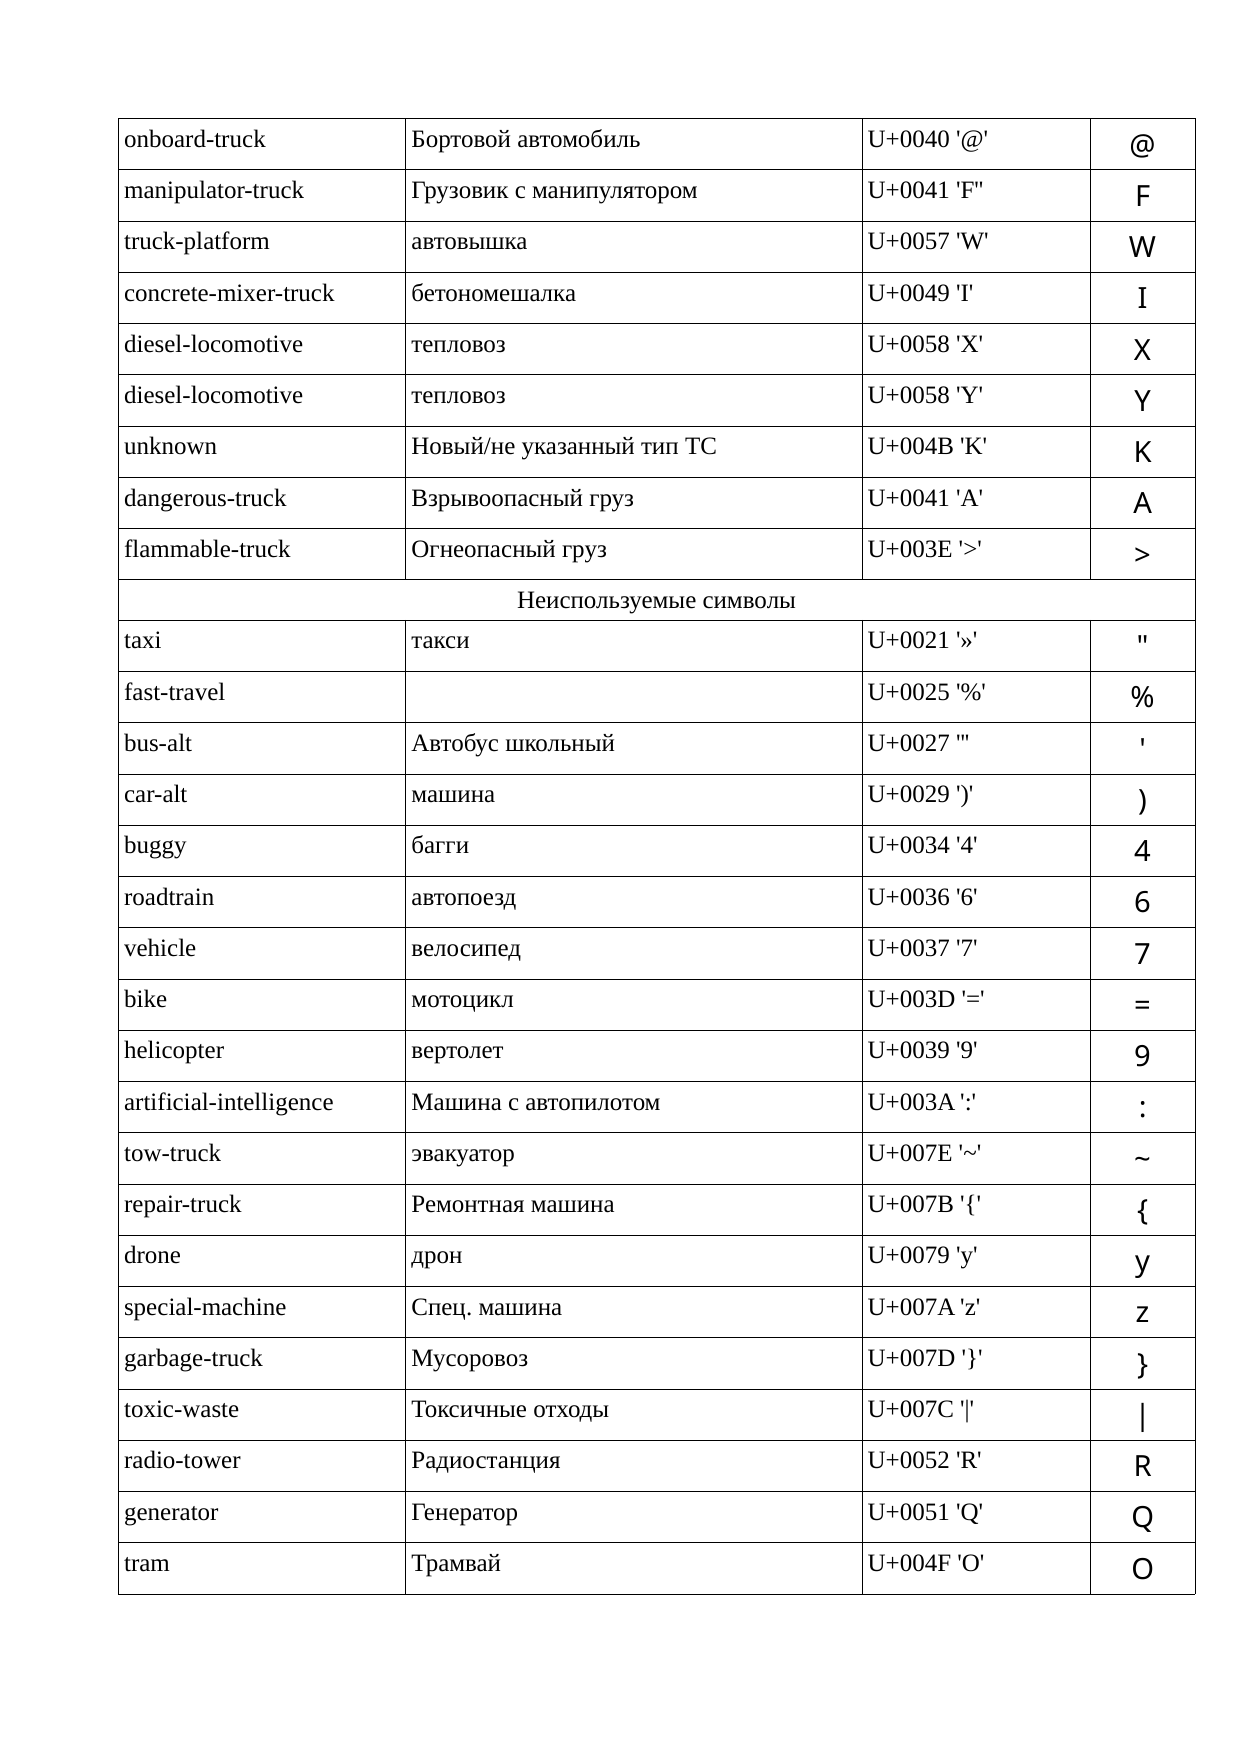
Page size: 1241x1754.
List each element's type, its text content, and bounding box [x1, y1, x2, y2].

table_cell dangerous-truck [119, 478, 405, 528]
table_cell 7 [1091, 928, 1195, 978]
table_cell onboard-truck [119, 119, 405, 169]
table_cell % [1091, 672, 1195, 722]
table_cell unknown [119, 427, 405, 477]
table_cell Неиспользуемые символы [119, 580, 1195, 620]
table_cell дрон [406, 1236, 862, 1286]
table_cell Автобус школьный [406, 723, 862, 773]
table_cell F [1091, 170, 1195, 221]
table_cell bike [119, 980, 405, 1030]
table_cell garbage-truck [119, 1338, 405, 1388]
table_cell U+007E '~' [863, 1133, 1090, 1183]
table_cell > [1091, 529, 1195, 579]
table_cell U+0025 '%' [863, 672, 1090, 722]
table_cell special-machine [119, 1287, 405, 1337]
table_cell Y [1091, 375, 1195, 426]
table_cell U+0036 '6' [863, 877, 1090, 927]
table_cell U+0037 '7' [863, 928, 1090, 978]
table_cell diesel-locomotive [119, 324, 405, 374]
table_cell багги [406, 826, 862, 876]
table_cell Мусоровоз [406, 1338, 862, 1388]
table_cell car-alt [119, 775, 405, 825]
table_cell Генератор [406, 1492, 862, 1542]
table_cell radio-tower [119, 1441, 405, 1491]
table_cell diesel-locomotive [119, 375, 405, 426]
table_cell U+007C '|' [863, 1390, 1090, 1440]
table_cell U+0051 'Q' [863, 1492, 1090, 1542]
table_cell Спец. машина [406, 1287, 862, 1337]
table_cell Ремонтная машина [406, 1185, 862, 1235]
table_cell U+007D '}' [863, 1338, 1090, 1388]
table_cell U+0021 '»' [863, 621, 1090, 671]
table_cell flammable-truck [119, 529, 405, 579]
table_cell @ [1091, 119, 1195, 169]
table_cell 9 [1091, 1031, 1195, 1081]
table_cell 4 [1091, 826, 1195, 876]
table_cell K [1091, 427, 1195, 477]
table_cell такси [406, 621, 862, 671]
table_cell roadtrain [119, 877, 405, 927]
table_cell Бортовой автомобиль [406, 119, 862, 169]
table_cell manipulator-truck [119, 170, 405, 221]
table_cell U+0034 '4' [863, 826, 1090, 876]
table_cell U+007B '{' [863, 1185, 1090, 1235]
table_cell repair-truck [119, 1185, 405, 1235]
table_cell Новый/не указанный тип ТС [406, 427, 862, 477]
table_cell мотоцикл [406, 980, 862, 1030]
table_cell бетономешалка [406, 273, 862, 323]
table_cell buggy [119, 826, 405, 876]
table_cell : [1091, 1082, 1195, 1132]
table_cell 6 [1091, 877, 1195, 927]
table_cell Грузовик с манипулятором [406, 170, 862, 221]
table_cell U+0029 ')' [863, 775, 1090, 825]
table_cell U+007A 'z' [863, 1287, 1090, 1337]
table_cell z [1091, 1287, 1195, 1337]
table_cell U+004B 'K' [863, 427, 1090, 477]
table_cell [406, 672, 862, 722]
table_cell автопоезд [406, 877, 862, 927]
table_cell taxi [119, 621, 405, 671]
table_cell U+0027 ''' [863, 723, 1090, 773]
table_cell автовышка [406, 222, 862, 272]
table_cell ' [1091, 723, 1195, 773]
table_cell Q [1091, 1492, 1195, 1542]
table_cell generator [119, 1492, 405, 1542]
table_cell = [1091, 980, 1195, 1030]
table_cell | [1091, 1390, 1195, 1440]
table_cell U+003A ':' [863, 1082, 1090, 1132]
table_cell U+0041 'A' [863, 478, 1090, 528]
table_cell Радиостанция [406, 1441, 862, 1491]
table_cell fast-travel [119, 672, 405, 722]
table_cell vehicle [119, 928, 405, 978]
table_cell concrete-mixer-truck [119, 273, 405, 323]
table_cell W [1091, 222, 1195, 272]
table_cell Взрывоопасный груз [406, 478, 862, 528]
table_cell X [1091, 324, 1195, 374]
table_cell ~ [1091, 1133, 1195, 1183]
table_cell Машина с автопилотом [406, 1082, 862, 1132]
table_cell U+003E '>' [863, 529, 1090, 579]
table_cell U+0039 '9' [863, 1031, 1090, 1081]
table_cell R [1091, 1441, 1195, 1491]
table_cell tow-truck [119, 1133, 405, 1183]
table_cell ) [1091, 775, 1195, 825]
table_cell U+004F 'O' [863, 1543, 1090, 1593]
table_cell тепловоз [406, 375, 862, 426]
table_cell машина [406, 775, 862, 825]
table_cell U+0058 'Y' [863, 375, 1090, 426]
table_cell { [1091, 1185, 1195, 1235]
table_cell I [1091, 273, 1195, 323]
table_cell } [1091, 1338, 1195, 1388]
table_cell U+0079 'y' [863, 1236, 1090, 1286]
table_cell truck-platform [119, 222, 405, 272]
table_cell Трамвай [406, 1543, 862, 1593]
table_cell велосипед [406, 928, 862, 978]
table_cell U+0058 'X' [863, 324, 1090, 374]
table_cell helicopter [119, 1031, 405, 1081]
table_cell artificial-intelligence [119, 1082, 405, 1132]
table_cell y [1091, 1236, 1195, 1286]
table_cell toxic-waste [119, 1390, 405, 1440]
table_cell тепловоз [406, 324, 862, 374]
table_cell " [1091, 621, 1195, 671]
table_cell A [1091, 478, 1195, 528]
table_cell U+0049 'I' [863, 273, 1090, 323]
table_cell O [1091, 1543, 1195, 1593]
table_cell Токсичные отходы [406, 1390, 862, 1440]
table_cell drone [119, 1236, 405, 1286]
table_cell Огнеопасный груз [406, 529, 862, 579]
table_cell U+0041 'F'' [863, 170, 1090, 221]
table_cell bus-alt [119, 723, 405, 773]
table_cell U+0052 'R' [863, 1441, 1090, 1491]
table_cell эвакуатор [406, 1133, 862, 1183]
table_cell U+0040 '@' [863, 119, 1090, 169]
table_cell U+003D '=' [863, 980, 1090, 1030]
table_cell вертолет [406, 1031, 862, 1081]
table_cell tram [119, 1543, 405, 1593]
table_cell U+0057 'W' [863, 222, 1090, 272]
